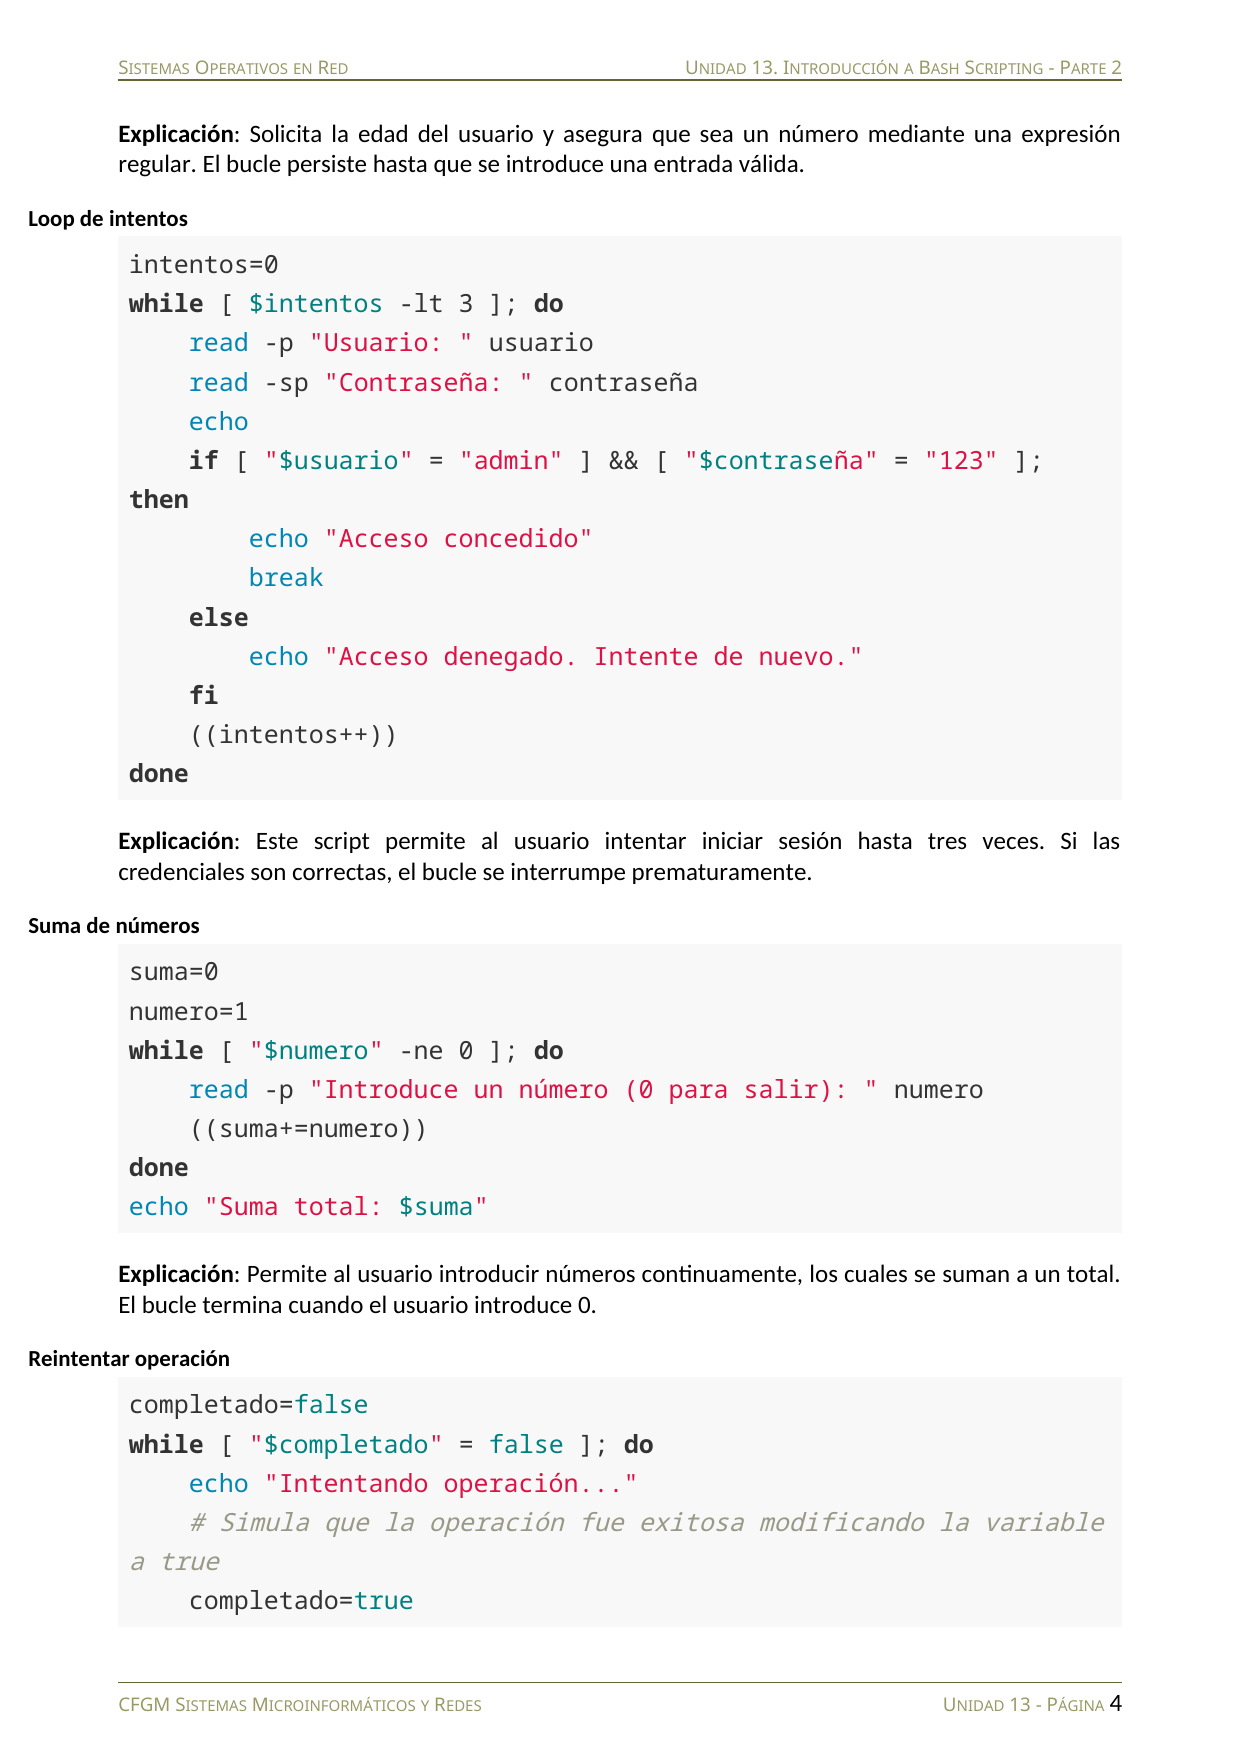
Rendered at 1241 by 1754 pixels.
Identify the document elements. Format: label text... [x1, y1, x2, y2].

text Explicación: Permite al usuario introducir números continuamente, los cuales se suman a un total. El bucle termina cuando el usuario introduce 0. [118, 1258, 1122, 1319]
subtitle Reintentar operación [28, 1344, 1122, 1372]
table_header completado=false while [ "$completado" = false ]; do echo "Intentando operación..." # Simula que la operación fue exitosa modificando la variable a true completado=true [118, 1377, 1122, 1627]
subtitle Loop de intentos [28, 204, 1122, 232]
text Explicación: Solicita la edad del usuario y asegura que sea un número mediante una expresión regular. El bucle persiste hasta que se introduce una entrada válida. [118, 118, 1122, 179]
subtitle Suma de números [28, 911, 1122, 939]
table_header suma=0 numero=1 while [ "$numero" -ne 0 ]; do read -p "Introduce un número (0 para salir): " numero ((suma+=numero)) done echo "Suma total: $suma" [118, 944, 1122, 1233]
table_header intentos=0 while [ $intentos -lt 3 ]; do read -p "Usuario: " usuario read -sp "Contraseña: " contraseña echo if [ "$usuario" = "admin" ] && [ "$contraseña" = "123" ]; then echo "Acceso concedido" break else echo "Acceso denegado. Intente de nuevo." fi ((intentos++)) done [118, 236, 1122, 800]
text Explicación: Este script permite al usuario intentar iniciar sesión hasta tres veces. Si las credenciales son correctas, el bucle se interrumpe prematuramente. [118, 825, 1122, 886]
